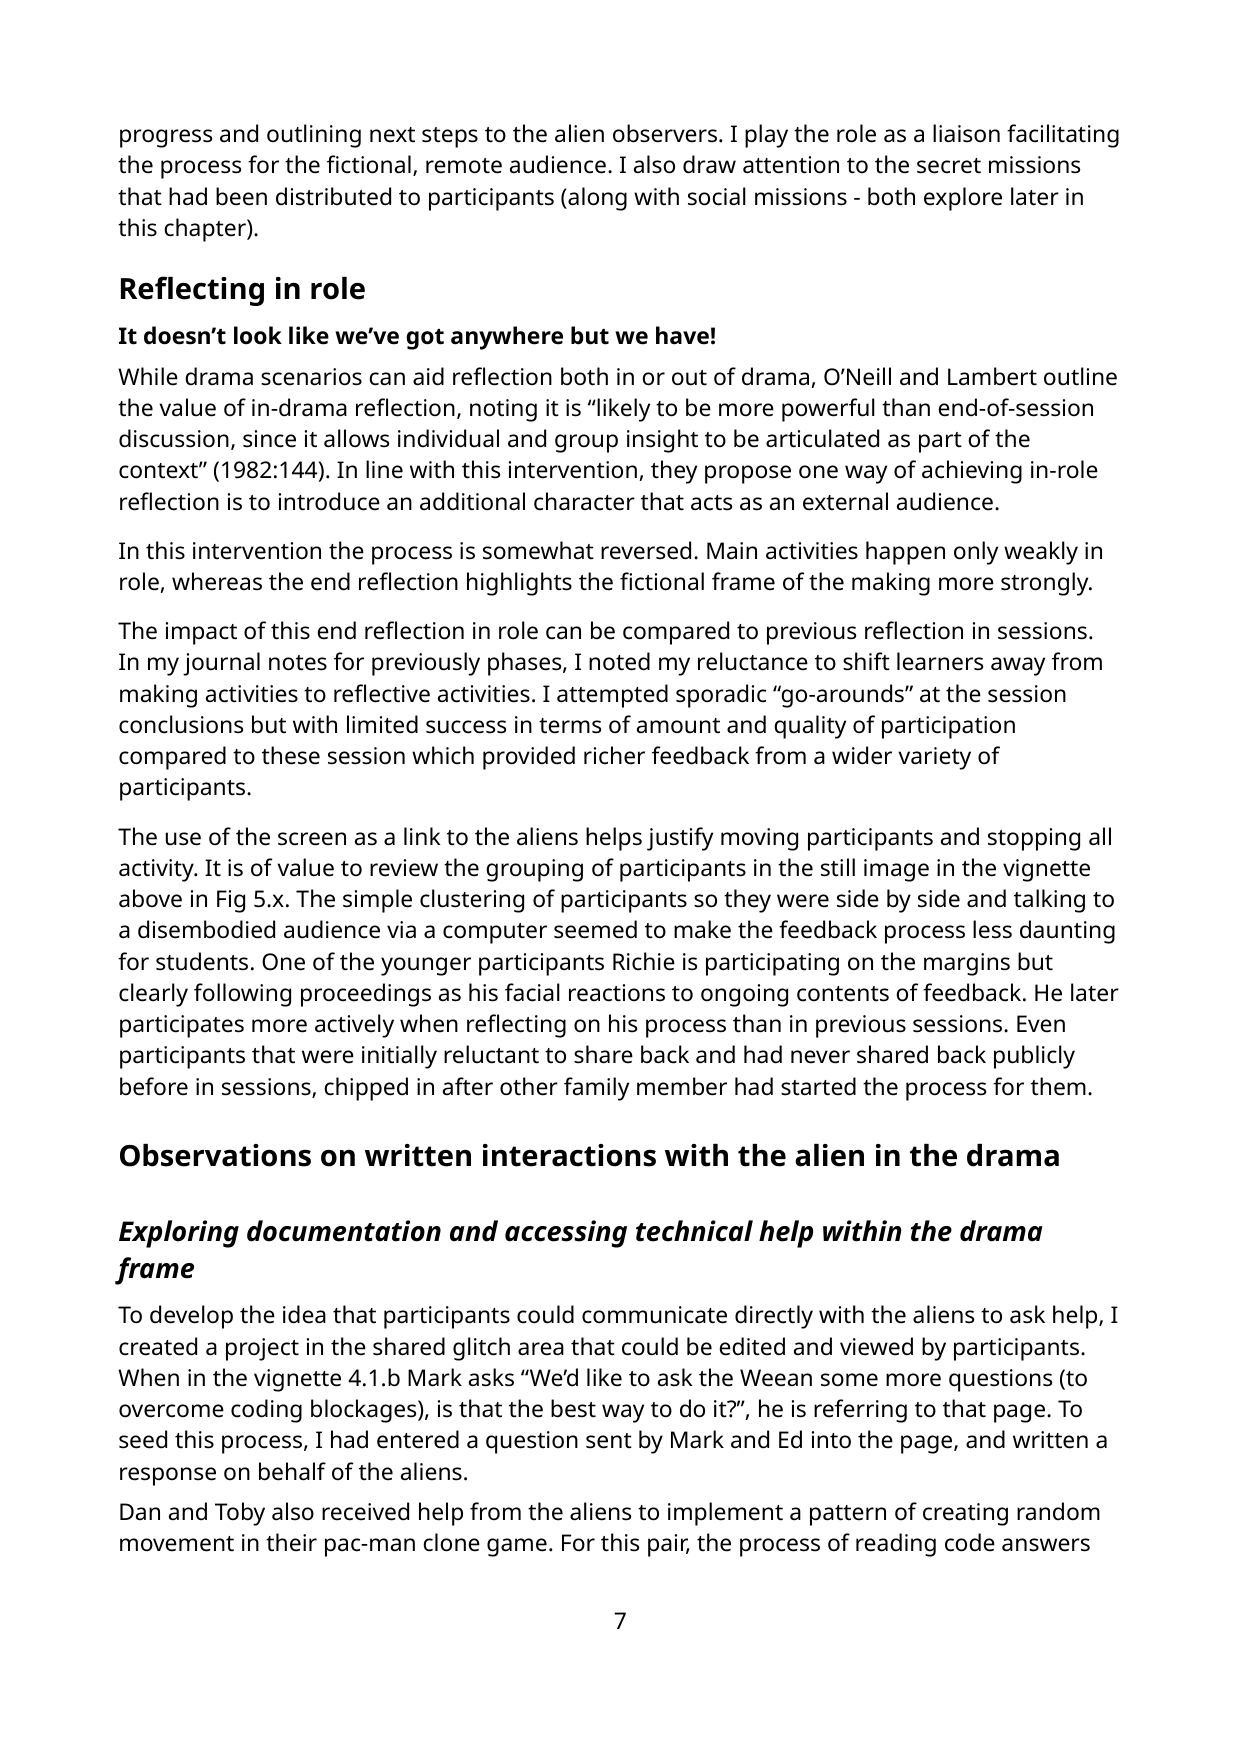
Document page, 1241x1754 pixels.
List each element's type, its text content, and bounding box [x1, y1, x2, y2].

text It doesn’t look like we’ve got anywhere but we have! [118, 320, 1122, 352]
text progress and outlining next steps to the alien observers. I play the role as a liaison facilitating the process for the fictional, remote audience. I also draw attention to the secret missions that had been distributed to participants (along with social missions - both explore later in this chapter). [118, 118, 1122, 243]
subtitle Observations on written interactions with the alien in the drama [118, 1136, 1122, 1175]
text To develop the idea that participants could communicate directly with the aliens to ask help, I created a project in the shared glitch area that could be edited and viewed by participants. When in the vignette 4.1.b Mark asks “We’d like to ask the Weean some more questions (to overcome coding blockages), is that the best way to do it?”, he is referring to that page. To seed this process, I had entered a question sent by Mark and Ed into the page, and written a response on behalf of the aliens. [118, 1299, 1122, 1487]
text In this intervention the process is somewhat reversed. Main activities happen only weakly in role, whereas the end reflection highlights the fictional frame of the making more strongly. [118, 535, 1122, 597]
text While drama scenarios can aid reflection both in or out of drama, O’Neill and Lambert outline the value of in-drama reflection, noting it is “likely to be more powerful than end-of-session discussion, since it allows individual and group insight to be articulated as part of the context” (1982:144). In line with this intervention, they propose one way of achieving in-role reflection is to introduce an additional character that acts as an external audience. [118, 361, 1122, 517]
text The impact of this end reflection in role can be compared to previous reflection in sessions. In my journal notes for previously phases, I noted my reluctance to shift learners away from making activities to reflective activities. I attempted sporadic “go-arounds” at the session conclusions but with limited success in terms of amount and quality of participation compared to these session which provided richer feedback from a wider variety of participants. [118, 615, 1122, 803]
subtitle Reflecting in role [118, 268, 1122, 308]
text Dan and Toby also received help from the aliens to implement a pattern of creating random movement in their pac-man clone game. For this pair, the process of reading code answers [118, 1496, 1122, 1558]
subtitle Exploring documentation and accessing technical help within the drama frame [118, 1213, 1122, 1287]
text The use of the screen as a link to the aliens helps justify moving participants and stopping all activity. It is of value to review the grouping of participants in the still image in the vignette above in Fig 5.x. The simple clustering of participants so they were side by side and talking to a disembodied audience via a computer seemed to make the feedback process less daunting for students. One of the younger participants Richie is participating on the margins but clearly following proceedings as his facial reactions to ongoing contents of feedback. He later participates more actively when reflecting on his process than in previous sessions. Even participants that were initially reluctant to share back and had never shared back publicly before in sessions, chipped in after other family member had started the process for them. [118, 821, 1122, 1102]
